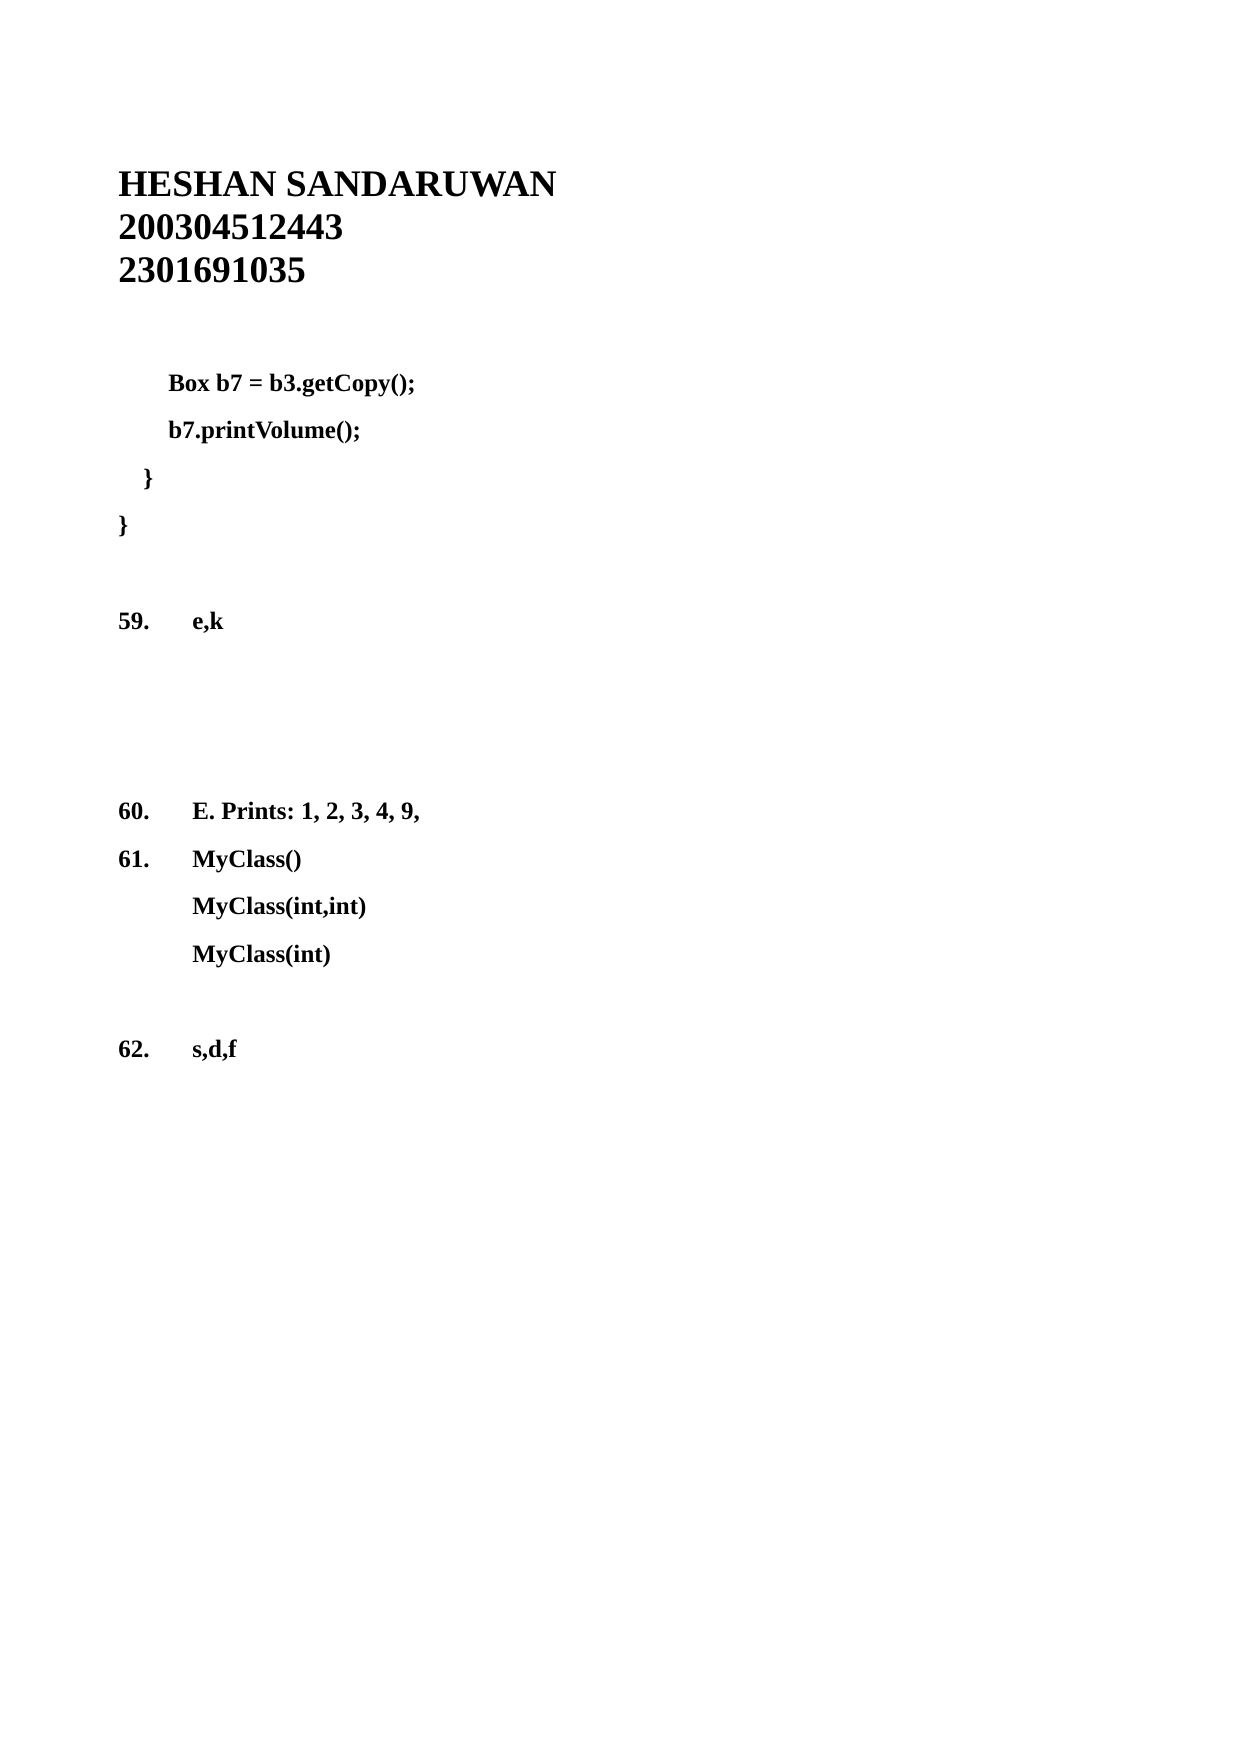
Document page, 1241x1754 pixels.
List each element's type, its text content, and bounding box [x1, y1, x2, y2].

text MyClass(int) [118, 939, 1122, 968]
text 59. e,k [118, 606, 1122, 634]
text b7.printVolume(); [118, 415, 1122, 444]
text Box b7 = b3.getCopy(); [118, 368, 1122, 396]
text 61. MyClass() [118, 844, 1122, 872]
text } [118, 463, 1122, 492]
text } [118, 511, 1122, 539]
text 62. s,d,f [118, 1034, 1122, 1063]
text MyClass(int,int) [118, 891, 1122, 920]
text 60. E. Prints: 1, 2, 3, 4, 9, [118, 796, 1122, 825]
